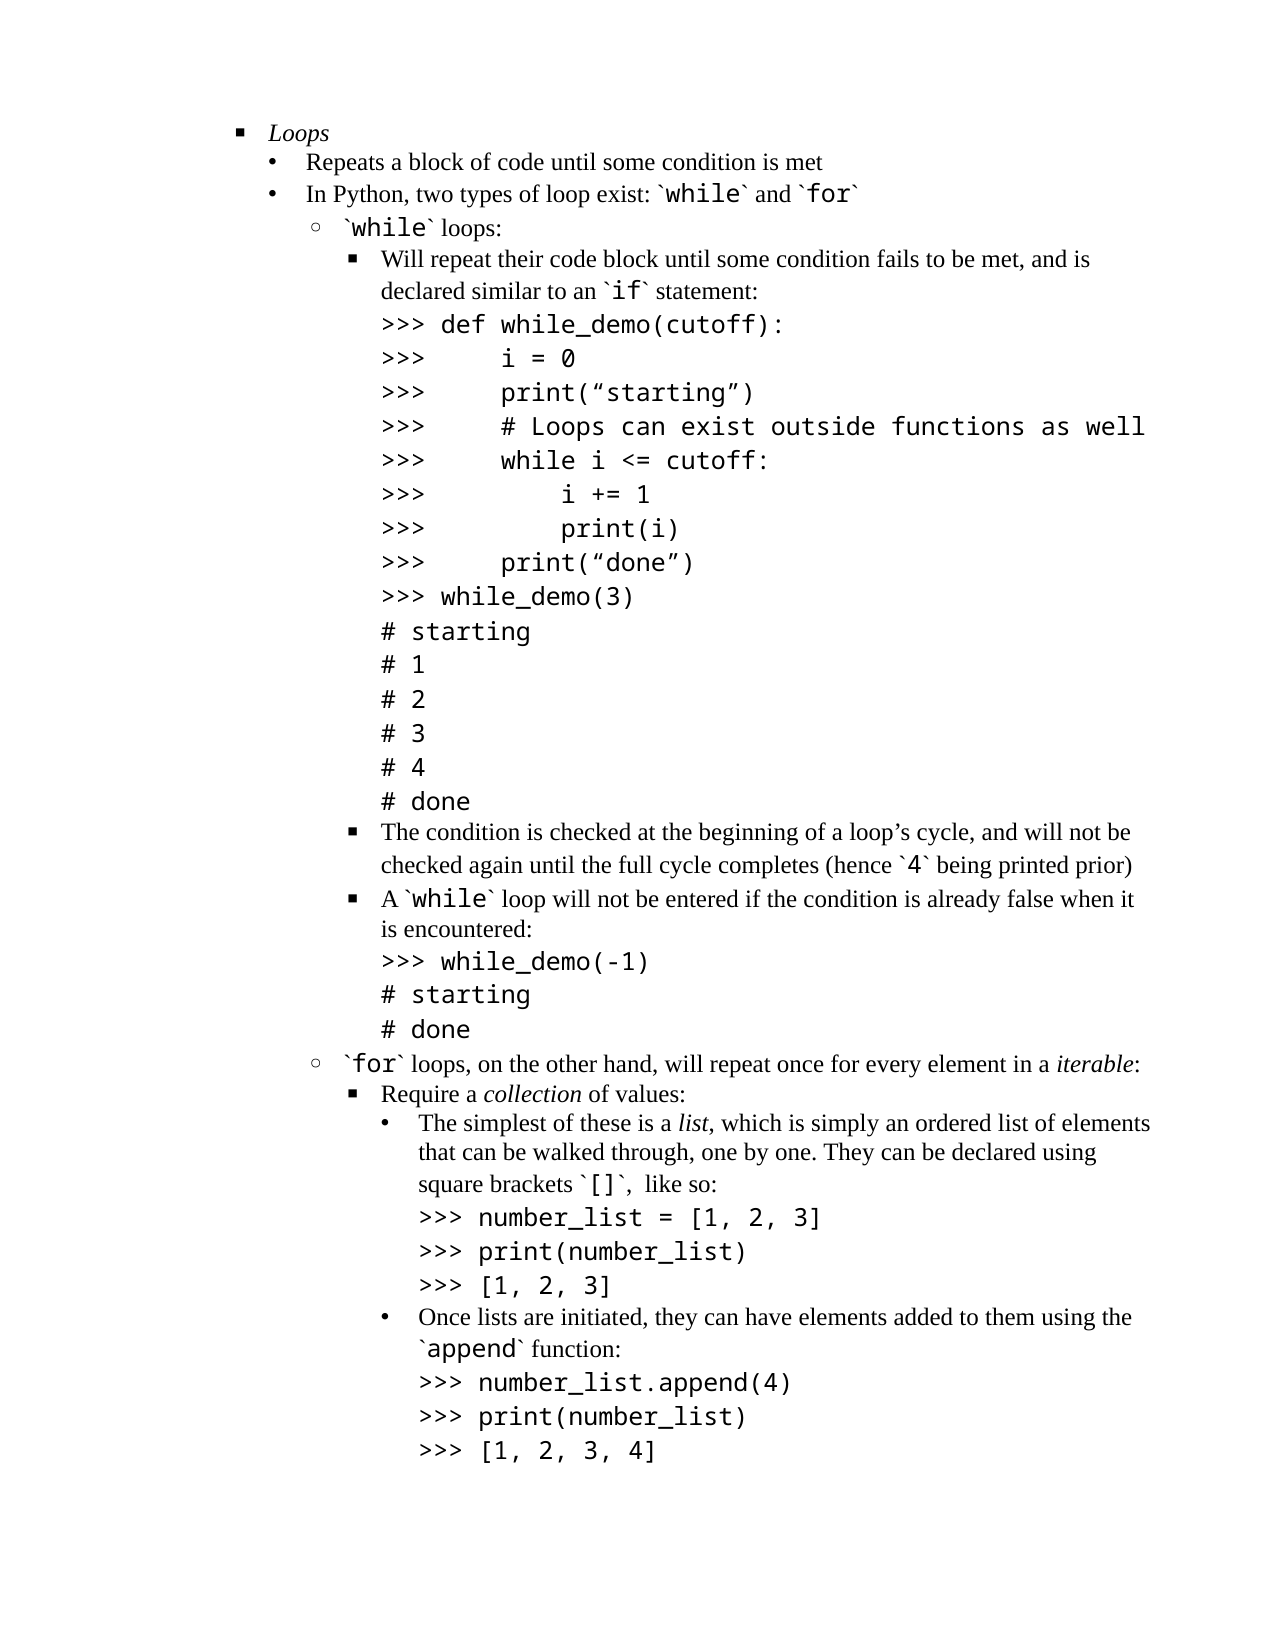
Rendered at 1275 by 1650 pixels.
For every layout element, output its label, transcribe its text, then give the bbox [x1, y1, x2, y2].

list A `while` loop will not be entered if the condition is already false when it is encountered: >>> while_demo(-1) # starting # done [343, 880, 1157, 1045]
list The condition is checked at the beginning of a loop’s cycle, and will not be checked again until the full cycle completes (hence `4` being printed prior) [343, 817, 1157, 880]
list `while` loops: [306, 210, 1157, 244]
list Repeats a block of code until some condition is met [268, 147, 1157, 176]
list `for` loops, on the other hand, will repeat once for every element in a iterable: [306, 1045, 1157, 1079]
list >>> number_list = [1, 2, 3] >>> print(number_list) >>> [1, 2, 3] [381, 1200, 1157, 1302]
list Once lists are initiated, they can have elements added to them using the `append` function: [381, 1302, 1157, 1365]
list Require a collection of values: [343, 1079, 1157, 1108]
list The simplest of these is a list, which is simply an ordered list of elements that can be walked through, one by one. They can be declared using square brackets `[]`, like so: [381, 1108, 1157, 1200]
list Will repeat their code block until some condition fails to be met, and is declared similar to an `if` statement: >>> def while_demo(cutoff): >>> i = 0 >>> print(“starting”) >>> # Loops can exist outside functions as well >>> while i <= cutoff: >>> i += 1 >>> print(i) >>> print(“done”) >>> while_demo(3) # starting # 1 # 2 # 3 # 4 # done [343, 244, 1157, 817]
list In Python, two types of loop exist: `while` and `for` [268, 176, 1157, 210]
list Loops [231, 118, 1157, 147]
list >>> number_list.append(4) >>> print(number_list) >>> [1, 2, 3, 4] [381, 1365, 1157, 1467]
